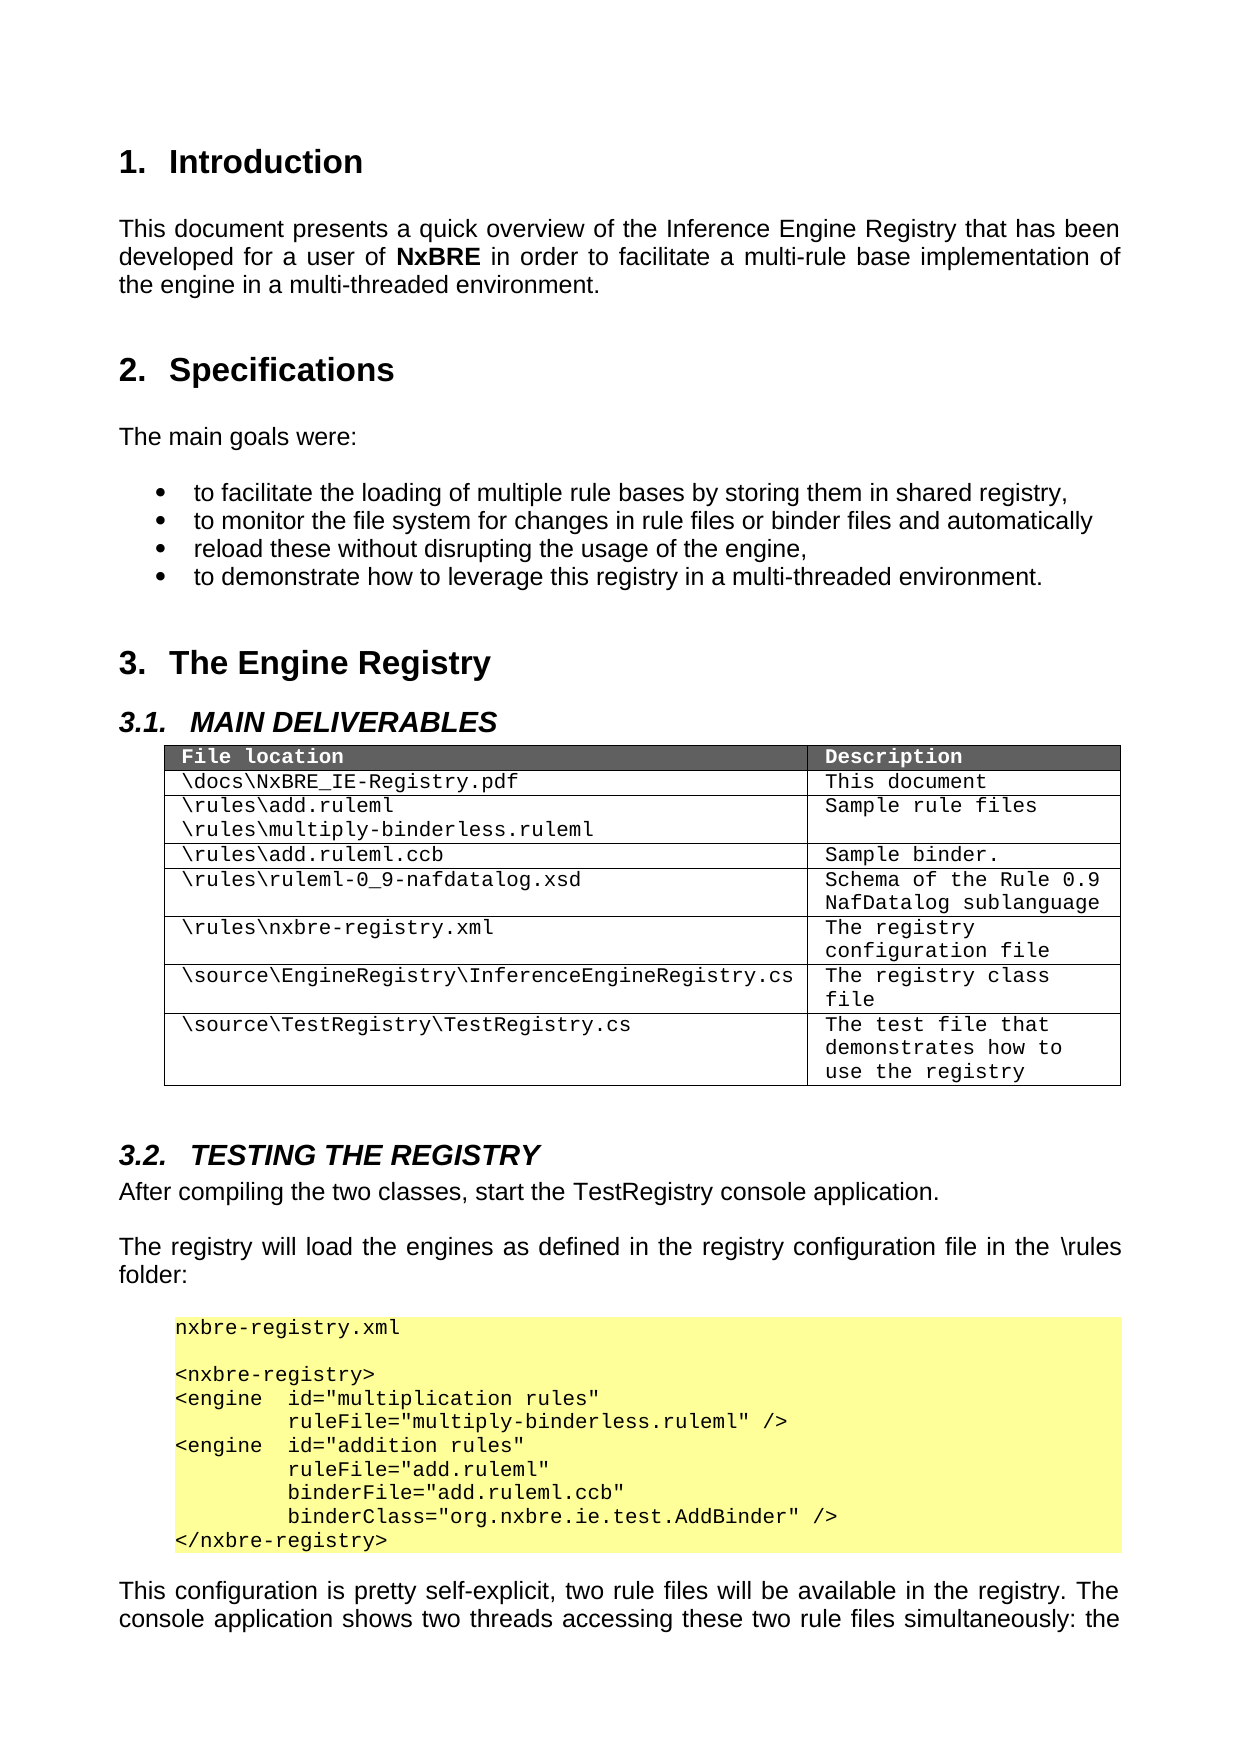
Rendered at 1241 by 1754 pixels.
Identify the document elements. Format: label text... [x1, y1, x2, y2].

table_cell \docs\NxBRE_IE-Registry.pdf [165, 771, 807, 794]
text <engine id="multiplication rules" [175, 1388, 1122, 1411]
subtitle The Engine Registry [118, 644, 1122, 681]
text This document presents a quick overview of the Inference Engine Registry that has been developed for a user of NxBRE in order to facilitate a multi-rule base implementation of the engine in a multi-threaded environment. [118, 215, 1122, 299]
subtitle Introduction [118, 143, 1122, 181]
text <nxbre-registry> [175, 1364, 1122, 1388]
table_cell The registry configuration file [808, 917, 1120, 964]
text The registry will load the engines as defined in the registry configuration file in the \rules folder: [118, 1233, 1122, 1289]
table_cell \rules\add.ruleml.ccb [165, 844, 807, 867]
table_cell The registry class file [808, 965, 1120, 1012]
table_cell The test file that demonstrates how to use the registry [808, 1014, 1120, 1084]
text ruleFile="add.ruleml" [175, 1459, 1122, 1482]
text After compiling the two classes, start the TestRegistry console application. [118, 1177, 1122, 1205]
list to facilitate the loading of multiple rule bases by storing them in shared registry, [156, 479, 1122, 507]
text binderClass="org.nxbre.ie.test.AddBinder" /> [175, 1506, 1122, 1530]
text ruleFile="multiply-binderless.ruleml" /> [175, 1411, 1122, 1435]
list reload these without disrupting the usage of the engine, [156, 535, 1122, 563]
table_cell Schema of the Rule 0.9 NafDatalog sublanguage [808, 869, 1120, 916]
table_header Description [808, 746, 1120, 770]
table_cell Sample binder. [808, 844, 1120, 867]
table_cell This document [808, 771, 1120, 794]
text <engine id="addition rules" [175, 1435, 1122, 1459]
text </nxbre-registry> [175, 1530, 1122, 1553]
subtitle TESTING THE REGISTRY [118, 1138, 1122, 1171]
table_cell \rules\nxbre-registry.xml [165, 917, 807, 964]
text binderFile="add.ruleml.ccb" [175, 1482, 1122, 1506]
table_cell \rules\add.ruleml \rules\multiply-binderless.ruleml [165, 796, 807, 843]
subtitle MAIN DELIVERABLES [118, 706, 1122, 739]
text nxbre-registry.xml [175, 1317, 1122, 1341]
table_cell Sample rule files [808, 796, 1120, 843]
list to demonstrate how to leverage this registry in a multi-threaded environment. [156, 563, 1122, 591]
table_cell \source\EngineRegistry\InferenceEngineRegistry.cs [165, 965, 807, 1012]
subtitle Specifications [118, 352, 1122, 389]
table_header File location [165, 746, 807, 770]
text This configuration is pretty self-explicit, two rule files will be available in the registry. The console application shows two threads accessing these two rule files simultaneously: the [118, 1577, 1122, 1632]
list to monitor the file system for changes in rule files or binder files and automatically [156, 507, 1122, 535]
table_cell \rules\ruleml-0_9-nafdatalog.xsd [165, 869, 807, 916]
text The main goals were: [118, 423, 1122, 451]
table_cell \source\TestRegistry\TestRegistry.cs [165, 1014, 807, 1084]
